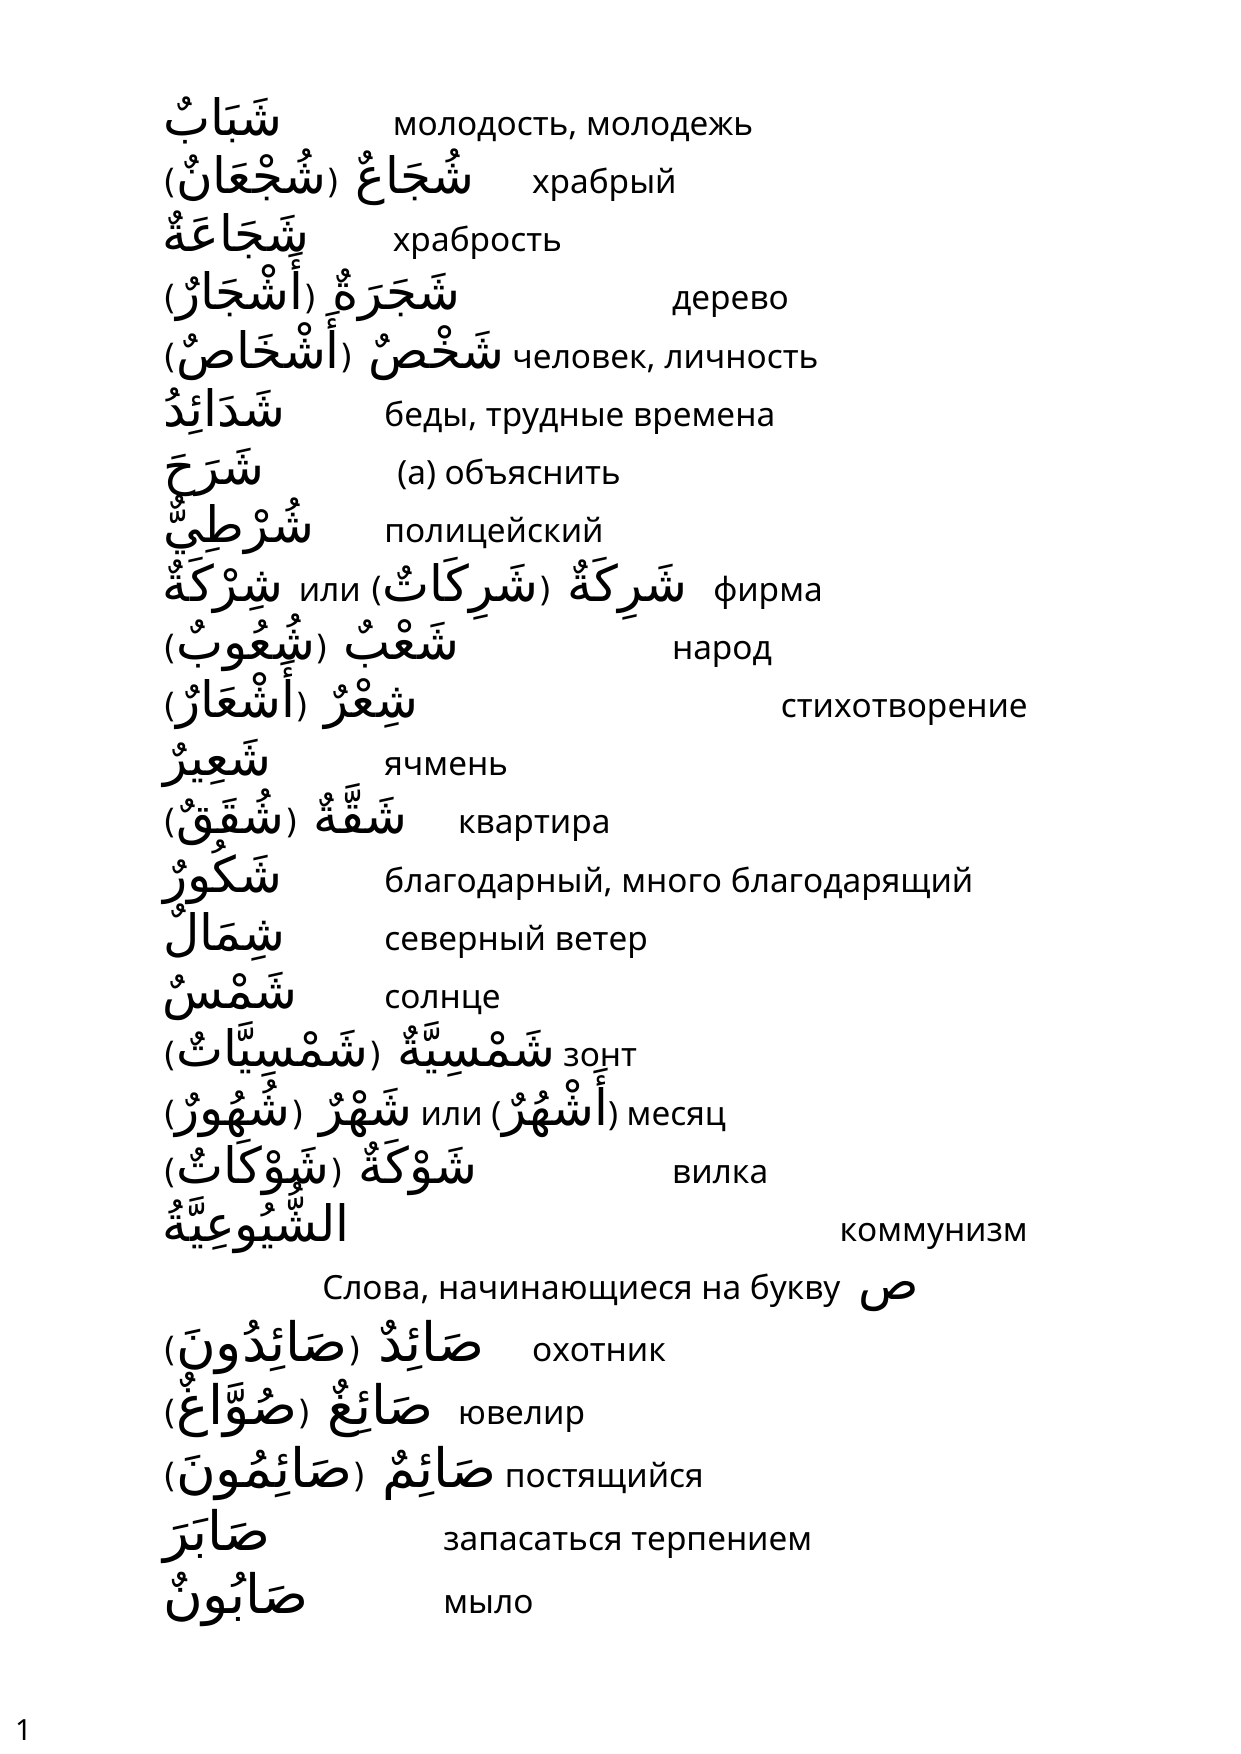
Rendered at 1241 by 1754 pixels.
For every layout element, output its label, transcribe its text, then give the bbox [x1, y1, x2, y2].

text صَائِمٌ (صَائِمُونَ) постящийся [162, 1437, 1078, 1501]
text صَائِغٌ (صُوَّاغٌ) ювелир [162, 1374, 1078, 1437]
text شَعْبٌ (شُعُوبٌ) народ [162, 613, 1078, 671]
text شَقَّةٌ (شُقَقٌ) квартира [162, 787, 1078, 846]
text شُجَاعٌ (شُجْعَانٌ) храбрый [162, 147, 1078, 205]
text شَجَاعَةٌ храбрость [162, 205, 1078, 263]
text شَهْرٌ (شُهُورٌ) или (أَشْهُرٌ) месяц [162, 1078, 1078, 1137]
text شَعِيرٌ ячмень [162, 729, 1078, 787]
text Слова, начинающиеся на букву ص [162, 1253, 1078, 1311]
text صَائِدٌ (صَائِدُونَ) охотник [162, 1311, 1078, 1374]
text شِعْرٌ (أَشْعَارٌ) стихотворение [162, 671, 1078, 729]
text صَابُونٌ мыло [162, 1563, 1078, 1627]
text شَكُورٌ благодарный, много благодарящий [162, 846, 1078, 904]
text شَمْسٌ солнце [162, 962, 1078, 1020]
text شِرْكَةٌ или شَرِكَةٌ (شَرِكَاتٌ) фирма [162, 554, 1078, 613]
text شَوْكَةٌ (شَوْكَاتٌ) вилка [162, 1137, 1078, 1195]
text شَجَرَةٌ (أَشْجَارٌ) дерево [162, 263, 1078, 322]
text شَمْسِيَّةٌ (شَمْسِيَّاتٌ) зонт [162, 1020, 1078, 1078]
text شَدَائِدُ беды, трудные времена [162, 380, 1078, 438]
text شُرْطِيٌّ полицейский [162, 496, 1078, 554]
text صَابَرَ запасаться терпением [162, 1501, 1078, 1563]
text الشُّيُوعِيَّةُ коммунизм [162, 1195, 1078, 1253]
text شَخْصٌ (أَشْخَاصٌ) человек, личность [162, 322, 1078, 380]
text شِمَالٌ северный ветер [162, 904, 1078, 962]
text شَرَحَ (а) объяснить [162, 438, 1078, 496]
text شَبَابٌ молодость, молодежь [162, 89, 1078, 147]
